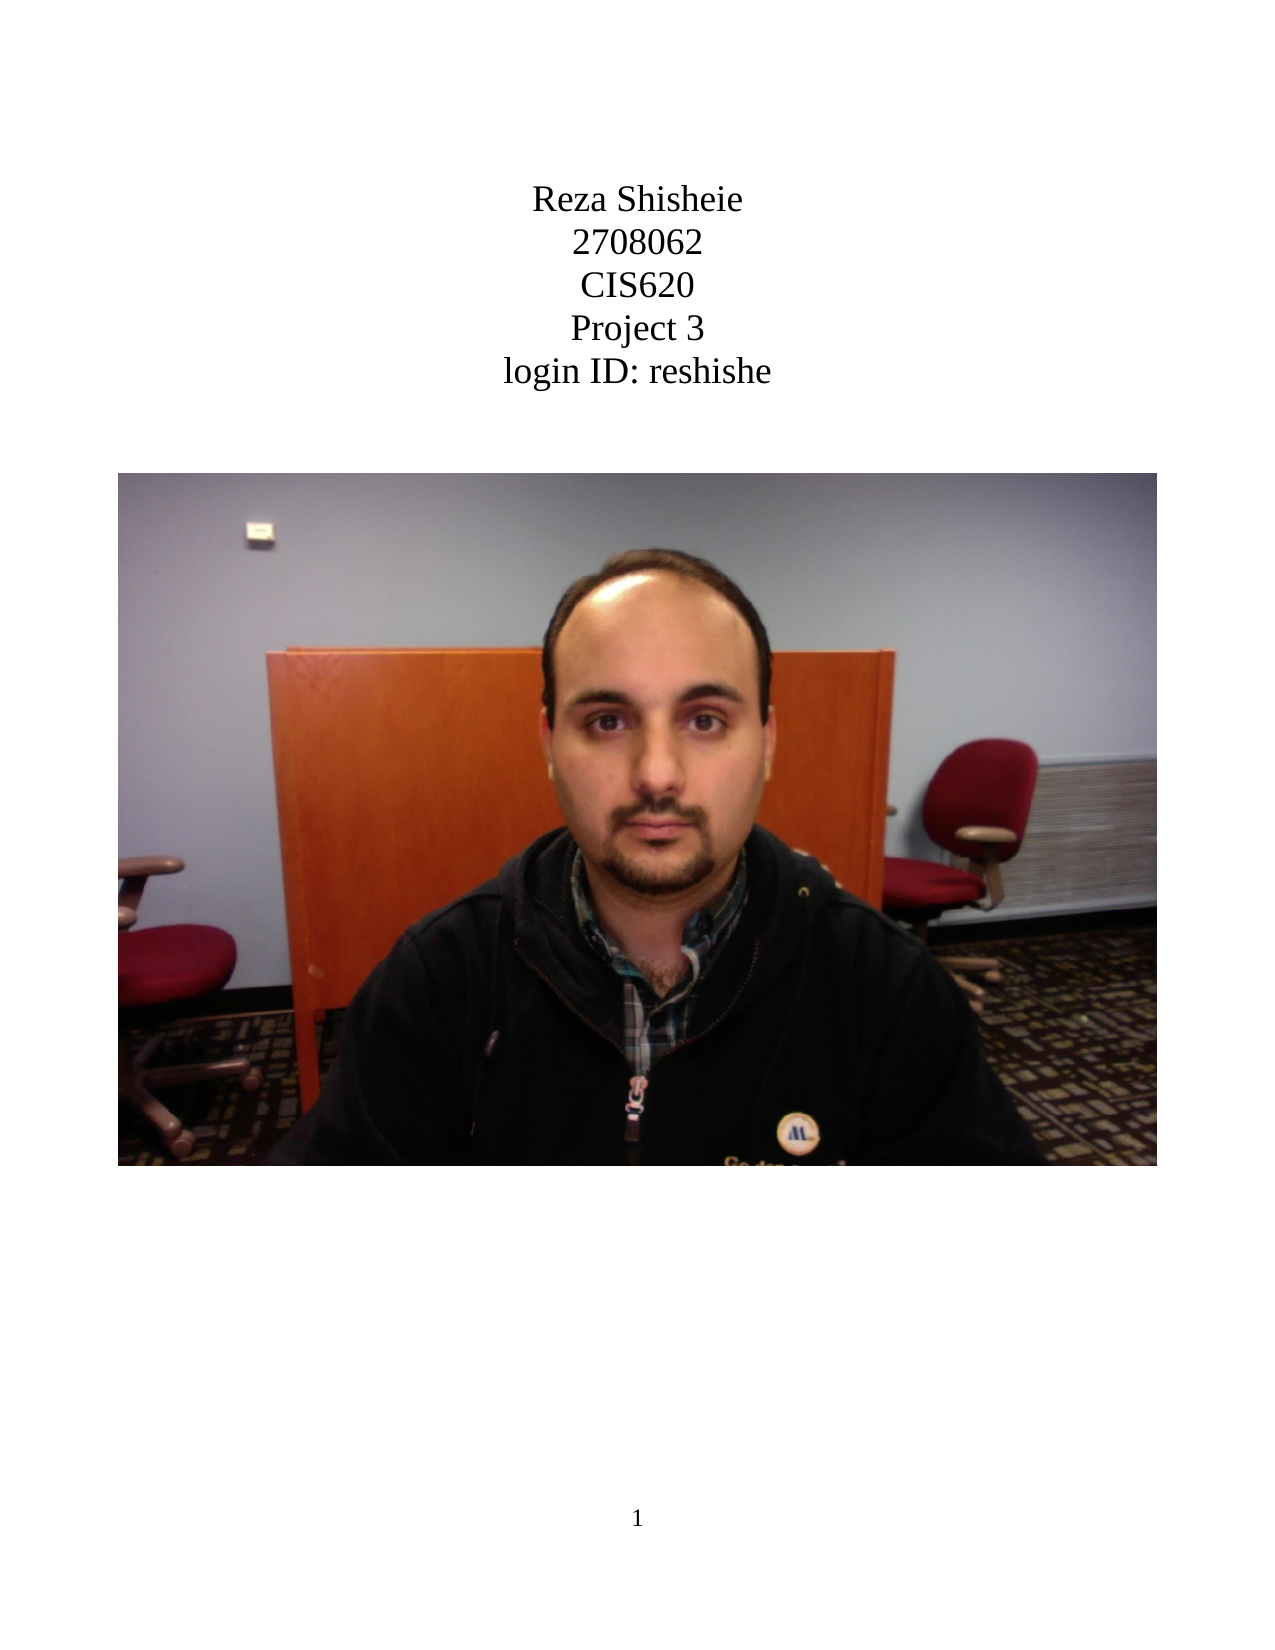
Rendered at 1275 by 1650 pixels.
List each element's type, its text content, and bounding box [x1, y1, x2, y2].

picture [118, 473, 1157, 1166]
text Reza Shisheie [118, 176, 1157, 219]
text 2708062 [118, 219, 1157, 263]
text login ID: reshishe [118, 349, 1157, 392]
text Project 3 [118, 306, 1157, 349]
text CIS620 [118, 263, 1157, 306]
